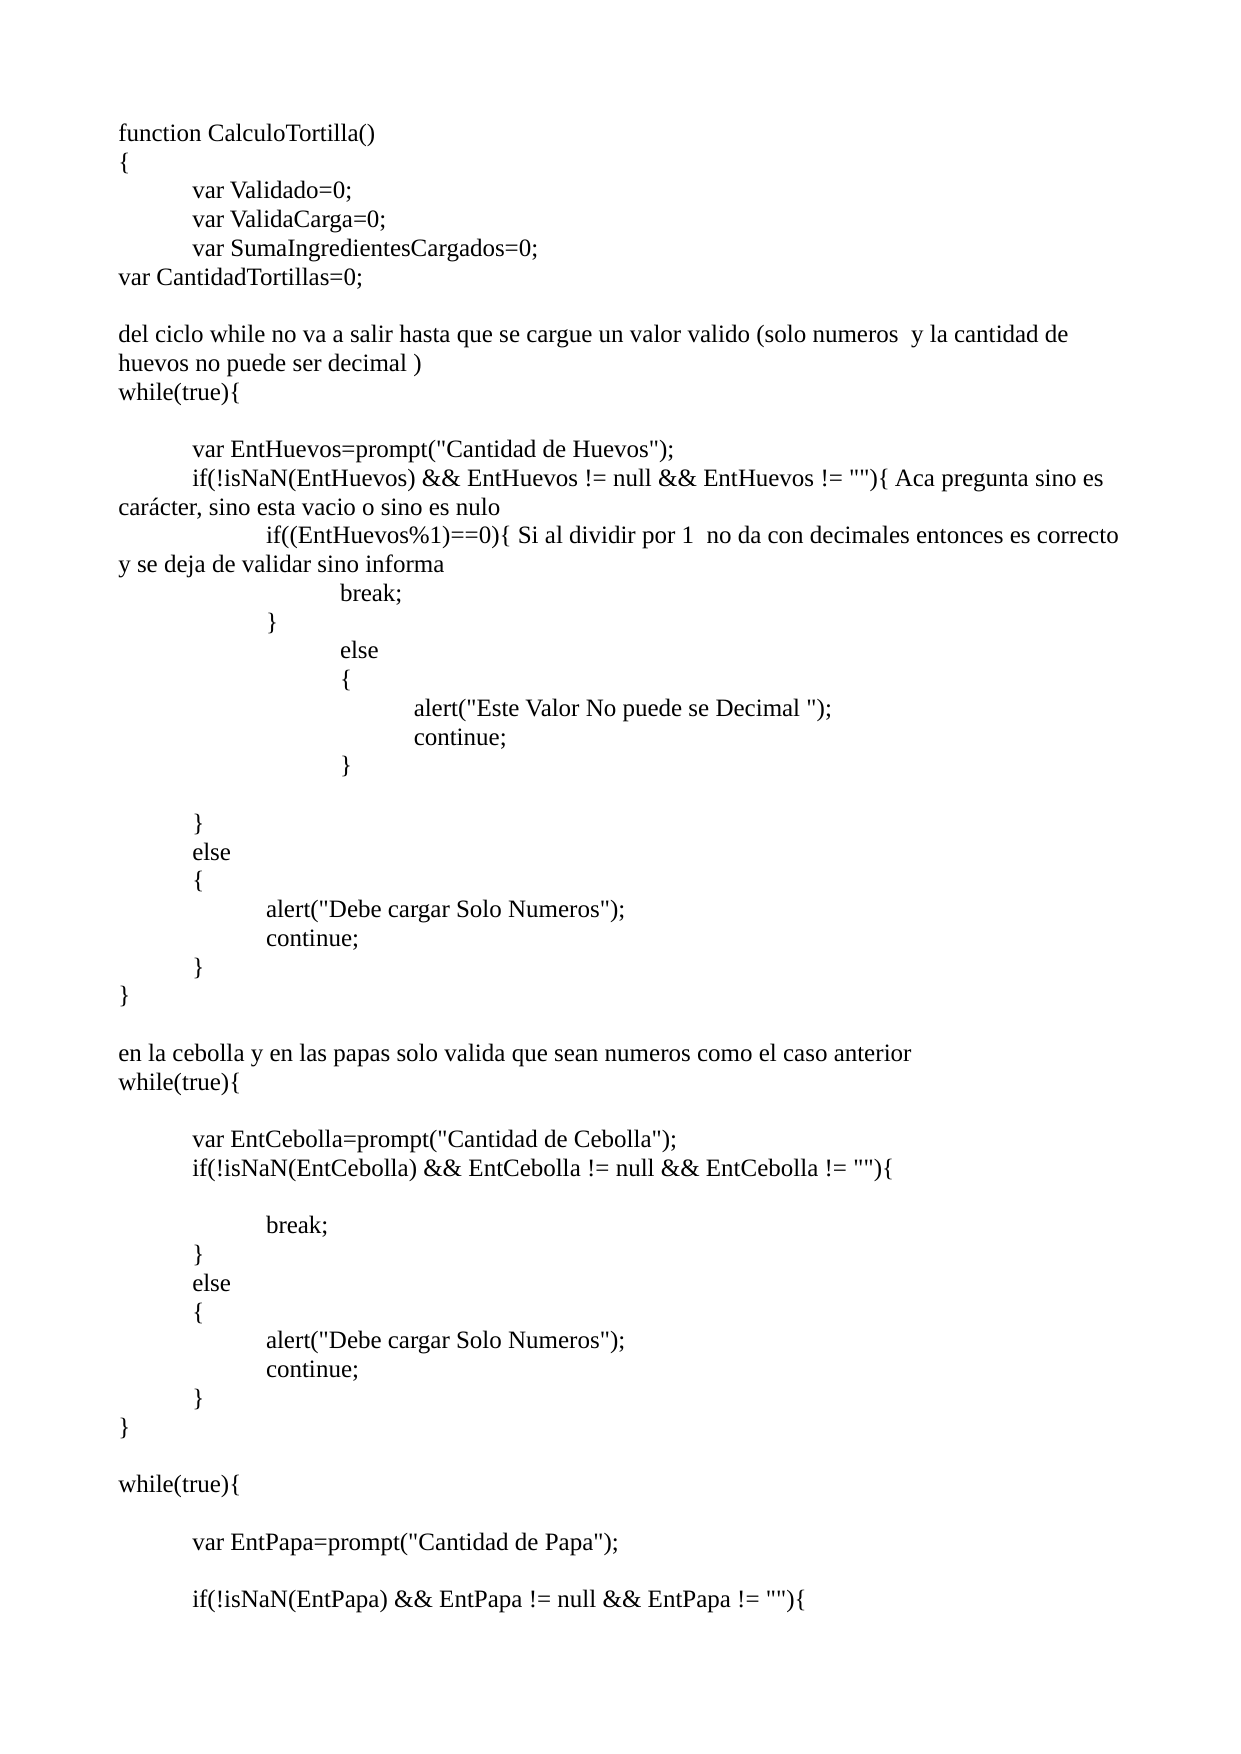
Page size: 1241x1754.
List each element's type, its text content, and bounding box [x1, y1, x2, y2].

text else [118, 1268, 1122, 1297]
text break; [118, 1211, 1122, 1239]
text { [118, 866, 1122, 894]
text { [118, 1297, 1122, 1326]
text if((EntHuevos%1)==0){ Si al dividir por 1 no da con decimales entonces es correcto y se deja de validar sino informa [118, 521, 1122, 578]
text var CantidadTortillas=0; [118, 262, 1122, 291]
text en la cebolla y en las papas solo valida que sean numeros como el caso anterior [118, 1038, 1122, 1067]
text var Validado=0; [118, 176, 1122, 204]
text { [118, 147, 1122, 176]
text continue; [118, 923, 1122, 952]
text } [118, 607, 1122, 636]
text function CalculoTortilla() [118, 118, 1122, 147]
text var EntPapa=prompt("Cantidad de Papa"); [118, 1527, 1122, 1556]
text var EntCebolla=prompt("Cantidad de Cebolla"); [118, 1124, 1122, 1153]
text while(true){ [118, 1067, 1122, 1096]
text continue; [118, 722, 1122, 751]
text alert("Debe cargar Solo Numeros"); [118, 894, 1122, 923]
text if(!isNaN(EntPapa) && EntPapa != null && EntPapa != ""){ [118, 1584, 1122, 1613]
text while(true){ [118, 377, 1122, 406]
text } [118, 808, 1122, 837]
text alert("Debe cargar Solo Numeros"); [118, 1326, 1122, 1354]
text } [118, 1239, 1122, 1268]
text break; [118, 578, 1122, 607]
text while(true){ [118, 1469, 1122, 1498]
text } [118, 981, 1122, 1009]
text { [118, 664, 1122, 693]
text if(!isNaN(EntCebolla) && EntCebolla != null && EntCebolla != ""){ [118, 1153, 1122, 1182]
text continue; [118, 1354, 1122, 1383]
text if(!isNaN(EntHuevos) && EntHuevos != null && EntHuevos != ""){ Aca pregunta sino es carácter, sino esta vacio o sino es nulo [118, 463, 1122, 521]
text } [118, 1412, 1122, 1441]
text else [118, 636, 1122, 664]
text var SumaIngredientesCargados=0; [118, 233, 1122, 262]
text var ValidaCarga=0; [118, 204, 1122, 233]
text else [118, 837, 1122, 866]
text } [118, 952, 1122, 981]
text } [118, 1383, 1122, 1412]
text } [118, 751, 1122, 779]
text var EntHuevos=prompt("Cantidad de Huevos"); [118, 434, 1122, 463]
text alert("Este Valor No puede se Decimal "); [118, 693, 1122, 722]
text del ciclo while no va a salir hasta que se cargue un valor valido (solo numeros y la cantidad de huevos no puede ser decimal ) [118, 319, 1122, 377]
